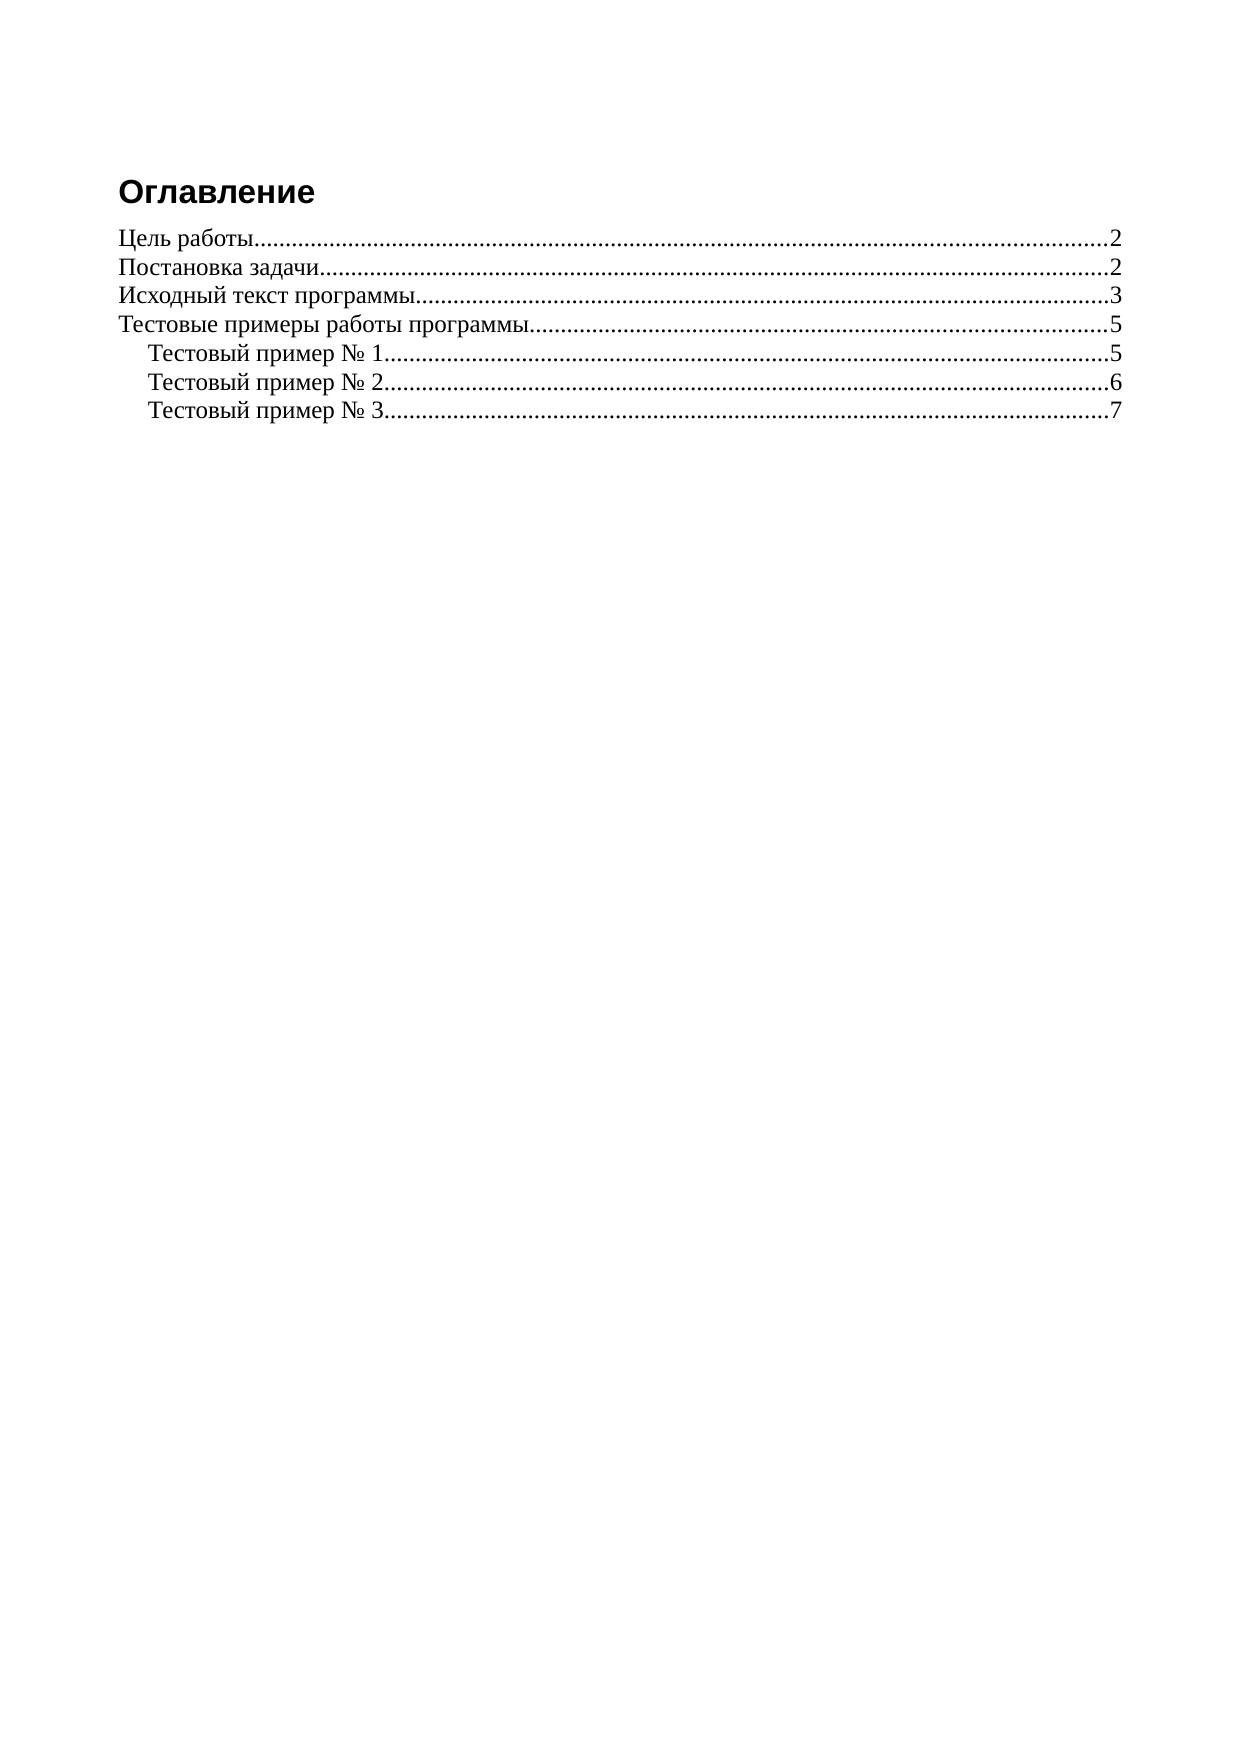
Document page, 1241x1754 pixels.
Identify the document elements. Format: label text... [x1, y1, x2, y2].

subtitle Оглавление [118, 172, 1122, 210]
text Тестовый пример № 2 6 [148, 367, 1122, 395]
text Цель работы 2 [118, 223, 1122, 252]
text Тестовый пример № 3 7 [148, 395, 1122, 424]
text Тестовые примеры работы программы 5 [118, 309, 1122, 338]
text Тестовый пример № 1 5 [148, 338, 1122, 367]
text Исходный текст программы 3 [118, 280, 1122, 309]
text Постановка задачи 2 [118, 252, 1122, 280]
